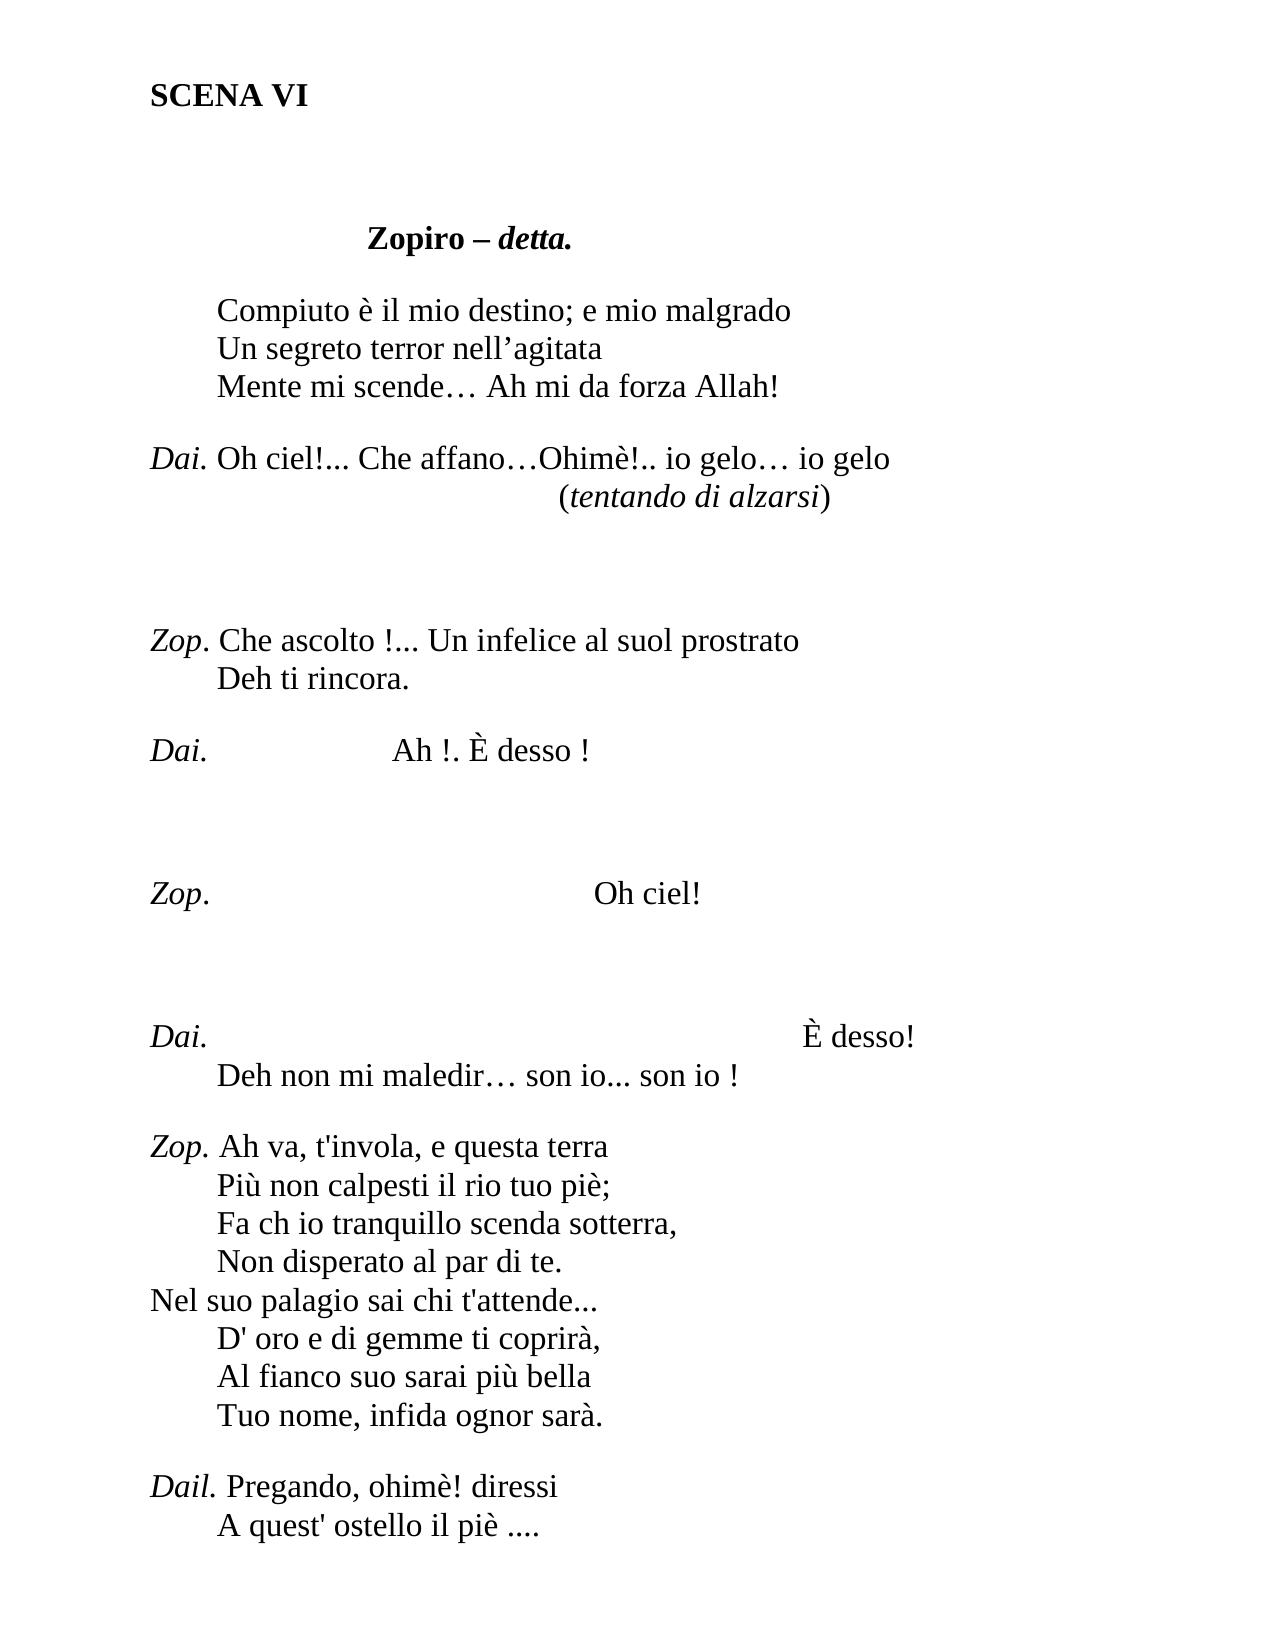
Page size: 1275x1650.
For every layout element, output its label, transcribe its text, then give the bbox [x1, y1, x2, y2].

text Dail. Pregando, ohimè! diressi A quest' ostello il piè .... [150, 1467, 1125, 1543]
text Dai. È desso! Deh non mi maledir… son io... son io ! [150, 1017, 1125, 1093]
text Zopiro – detta. [150, 218, 1125, 257]
text Zop. Oh ciel! [150, 873, 1125, 912]
text Zop. Che ascolto !... Un infelice al suol prostrato Deh ti rincora. [150, 620, 1125, 697]
text Compiuto è il mio destino; e mio malgrado Un segreto terror nell’agitata Mente mi scende… Ah mi da forza Allah! [150, 290, 1125, 405]
text Dai. Oh ciel!... Che affano…Ohimè!.. io gelo… io gelo (tentando di alzarsi) [150, 438, 1125, 515]
text Zop. Ah va, t'invola, e questa terra Più non calpesti il rio tuo piè; Fa ch io tranquillo scenda sotterra, Non disperato al par di te. Nel suo palagio sai chi t'attende... D' oro e di gemme ti coprirà, Al fianco suo sarai più bella Tuo nome, infida ognor sarà. [150, 1127, 1125, 1433]
text SCENA VI [150, 75, 1125, 113]
text Dai. Ah !. È desso ! [150, 730, 1125, 768]
